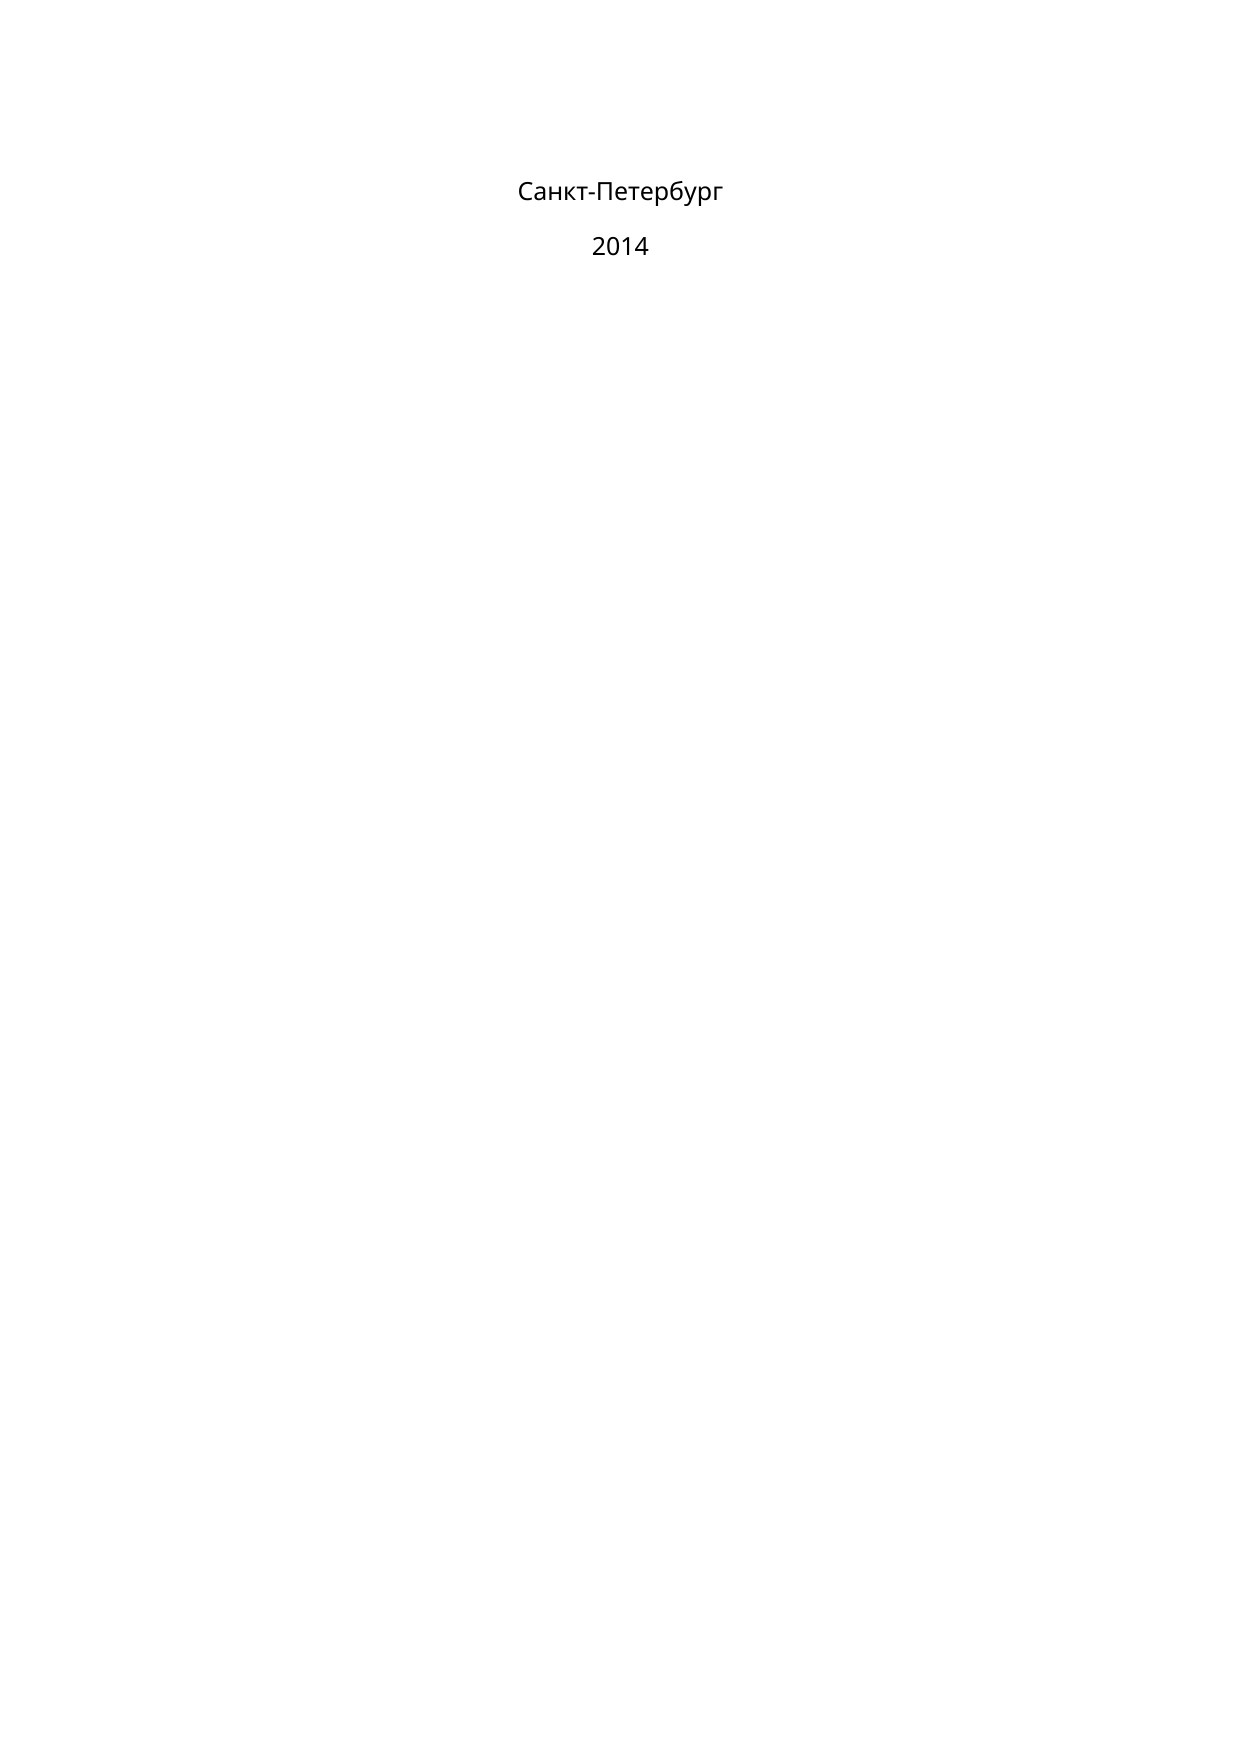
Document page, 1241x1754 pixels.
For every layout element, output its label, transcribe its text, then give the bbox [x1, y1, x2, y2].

text 2014 [118, 229, 1122, 263]
text Санкт-Петербург [118, 173, 1122, 208]
